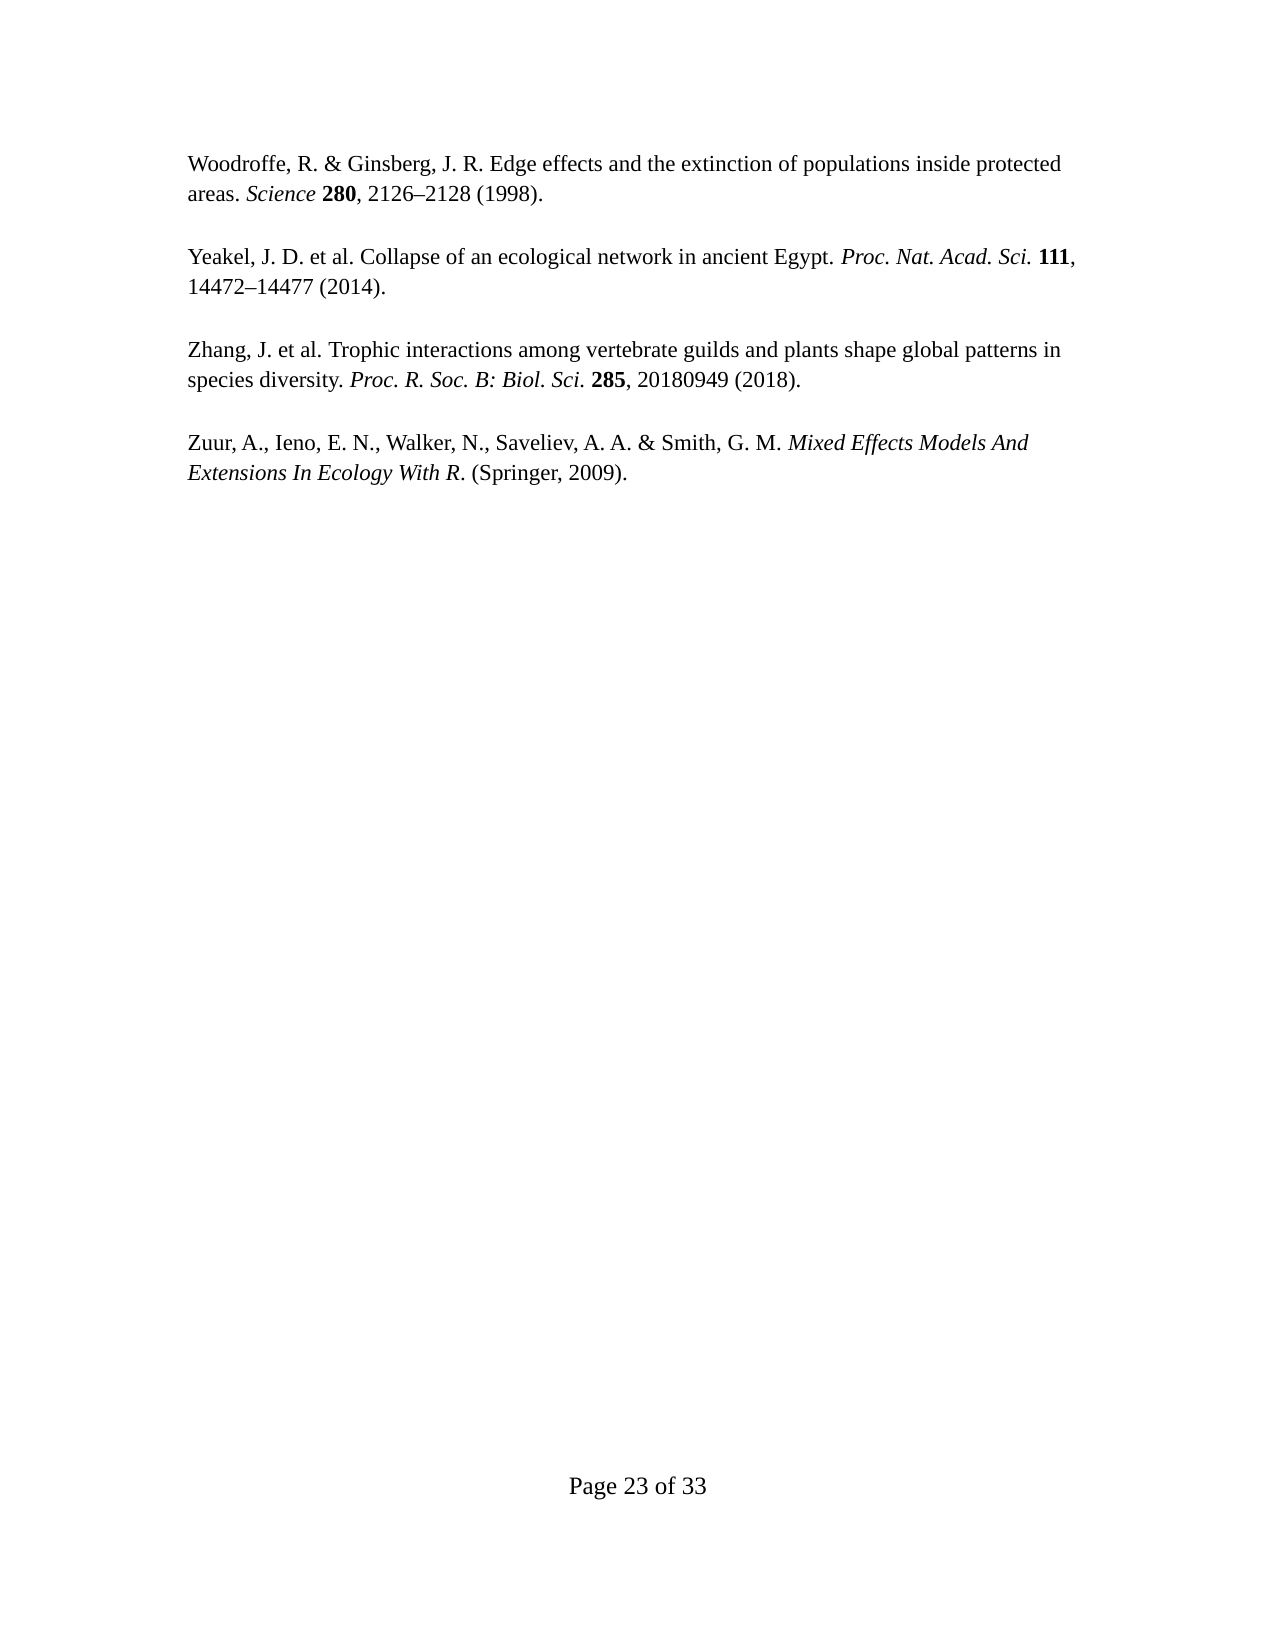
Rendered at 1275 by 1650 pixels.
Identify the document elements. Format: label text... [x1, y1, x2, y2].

text Yeakel, J. D. et al. Collapse of an ecological network in ancient Egypt. Proc. Nat. Acad. Sci. 111, 14472–14477 (2014). [187, 243, 1087, 299]
text Zuur, A., Ieno, E. N., Walker, N., Saveliev, A. A. & Smith, G. M. Mixed Effects Models And Extensions In Ecology With R. (Springer, 2009). [187, 429, 1087, 485]
text Woodroffe, R. & Ginsberg, J. R. Edge effects and the extinction of populations inside protected areas. Science 280, 2126–2128 (1998). [187, 150, 1087, 207]
text Zhang, J. et al. Trophic interactions among vertebrate guilds and plants shape global patterns in species diversity. Proc. R. Soc. B: Biol. Sci. 285, 20180949 (2018). [187, 336, 1087, 392]
